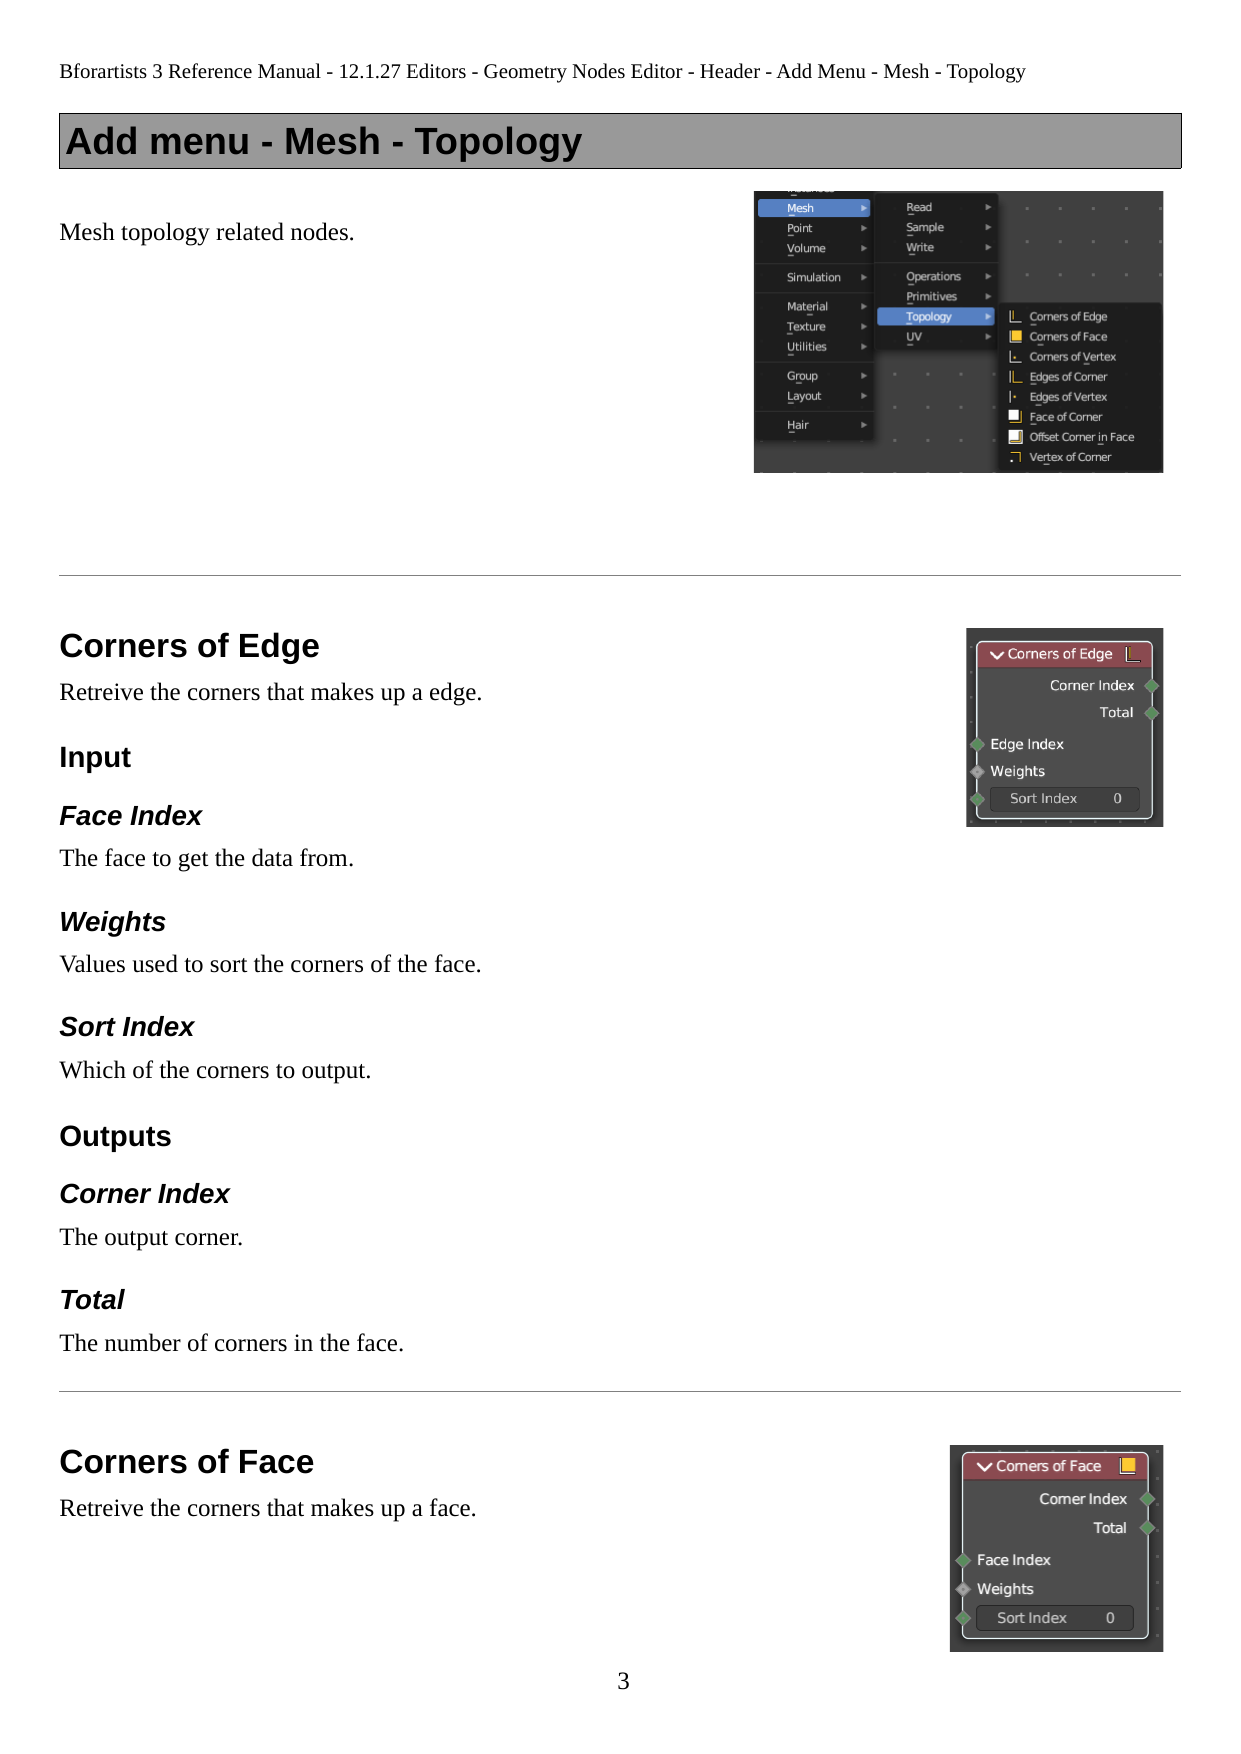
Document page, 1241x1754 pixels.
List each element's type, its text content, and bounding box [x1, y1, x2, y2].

text Retreive the corners that makes up a face. [59, 1493, 949, 1522]
subtitle Corners of Edge [59, 625, 1181, 664]
text Mesh topology related nodes. [59, 217, 753, 246]
text Retreive the corners that makes up a edge. [59, 677, 966, 705]
text The number of corners in the face. [59, 1328, 1181, 1357]
picture [949, 1445, 1164, 1652]
text The face to get the data from. [59, 843, 1181, 872]
subtitle Face Index [59, 799, 1181, 831]
subtitle Corner Index [59, 1178, 1181, 1209]
subtitle Total [59, 1283, 1181, 1315]
subtitle Outputs [59, 1119, 1181, 1153]
subtitle Sort Index [59, 1011, 1181, 1043]
table_header Add menu - Mesh - Topology [60, 114, 1181, 168]
text Values used to sort the corners of the face. [59, 949, 1181, 978]
subtitle [1164, 740, 1181, 774]
subtitle Corners of Face [59, 1442, 1181, 1481]
text The output corner. [59, 1222, 1181, 1251]
subtitle Weights [59, 905, 1181, 937]
picture [753, 191, 1164, 473]
picture [966, 628, 1164, 827]
text Which of the corners to output. [59, 1055, 1181, 1084]
subtitle Input [59, 740, 966, 774]
